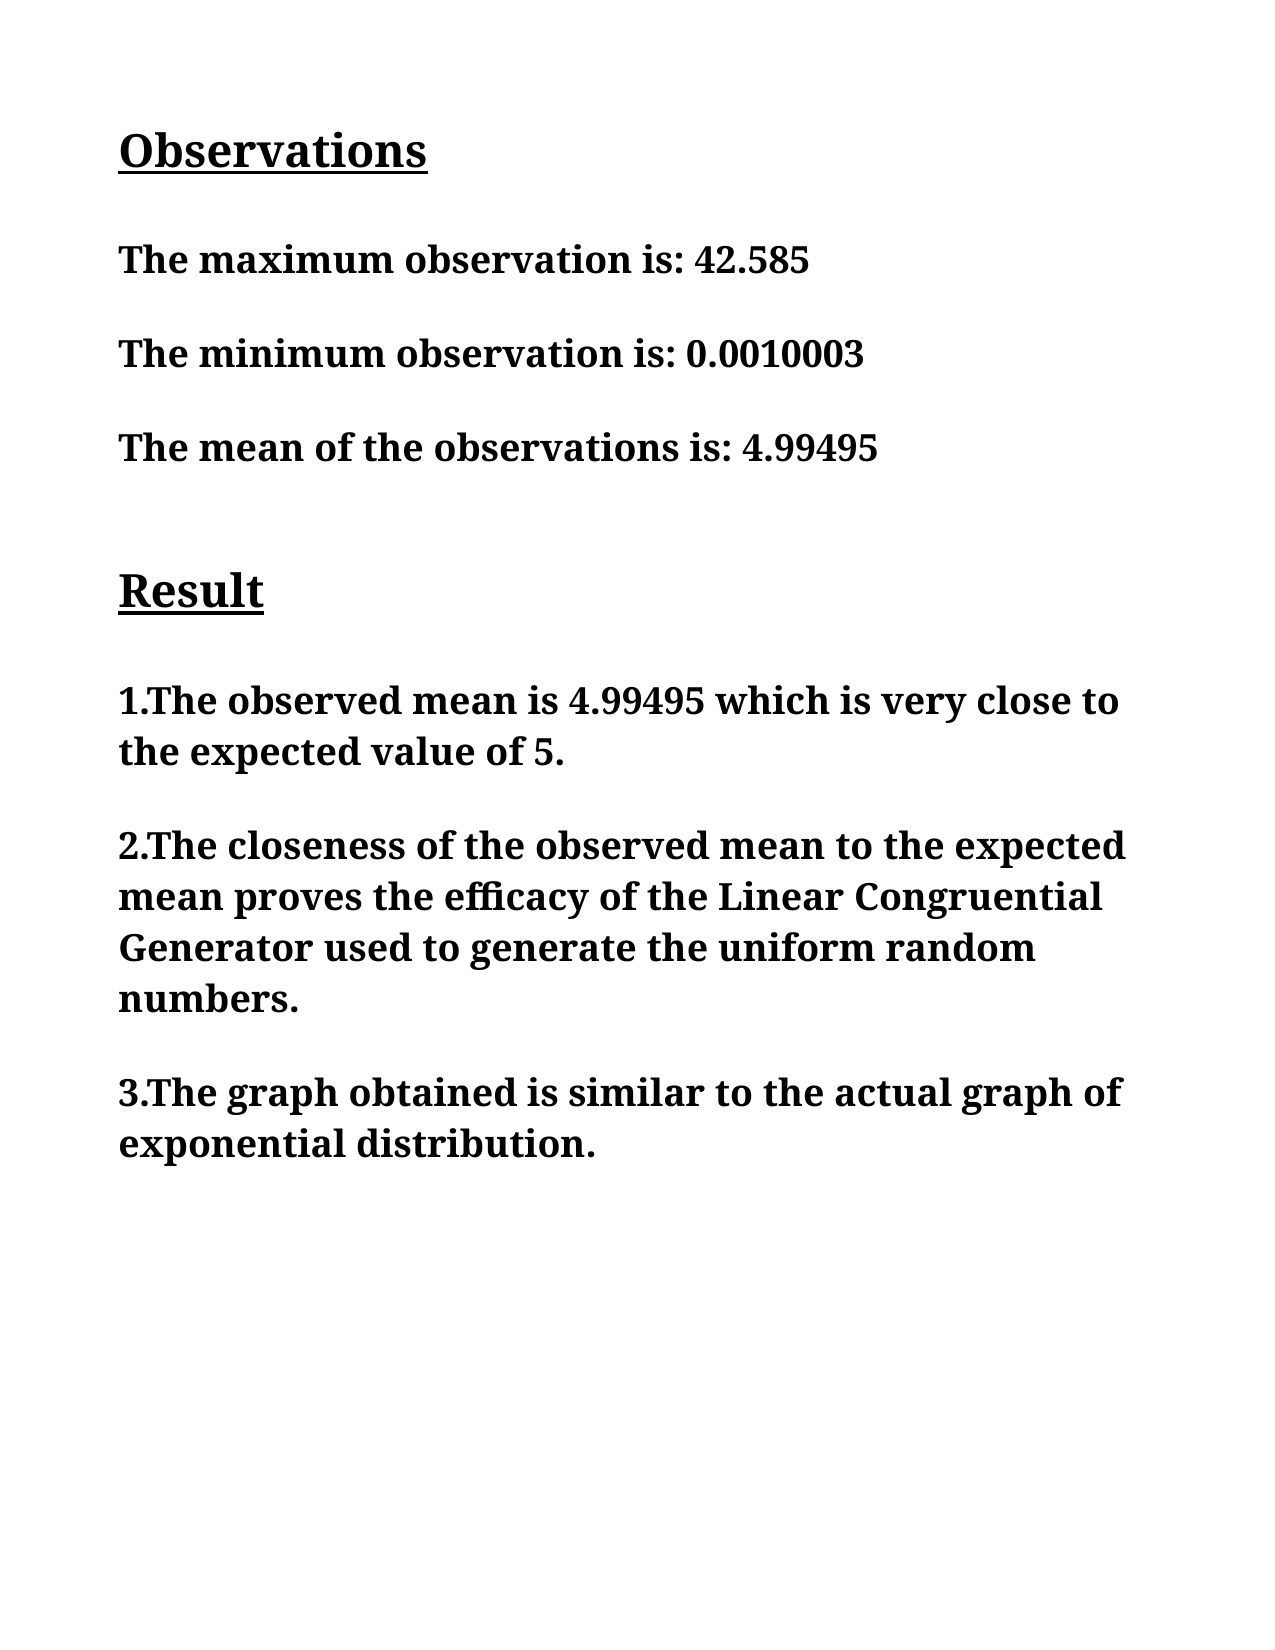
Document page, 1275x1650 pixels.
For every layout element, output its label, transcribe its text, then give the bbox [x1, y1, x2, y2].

text The maximum observation is: 42.585 [118, 233, 1157, 284]
text Observations [118, 118, 1157, 181]
text Result [118, 559, 1157, 621]
text 2.The closeness of the observed mean to the expected mean proves the efficacy of the Linear Congruential Generator used to generate the uniform random numbers. [118, 819, 1157, 1023]
text The mean of the observations is: 4.99495 [118, 422, 1157, 473]
text 3.The graph obtained is similar to the actual graph of exponential distribution. [118, 1066, 1157, 1168]
text 1.The observed mean is 4.99495 which is very close to the expected value of 5. [118, 674, 1157, 776]
text The minimum observation is: 0.0010003 [118, 327, 1157, 378]
